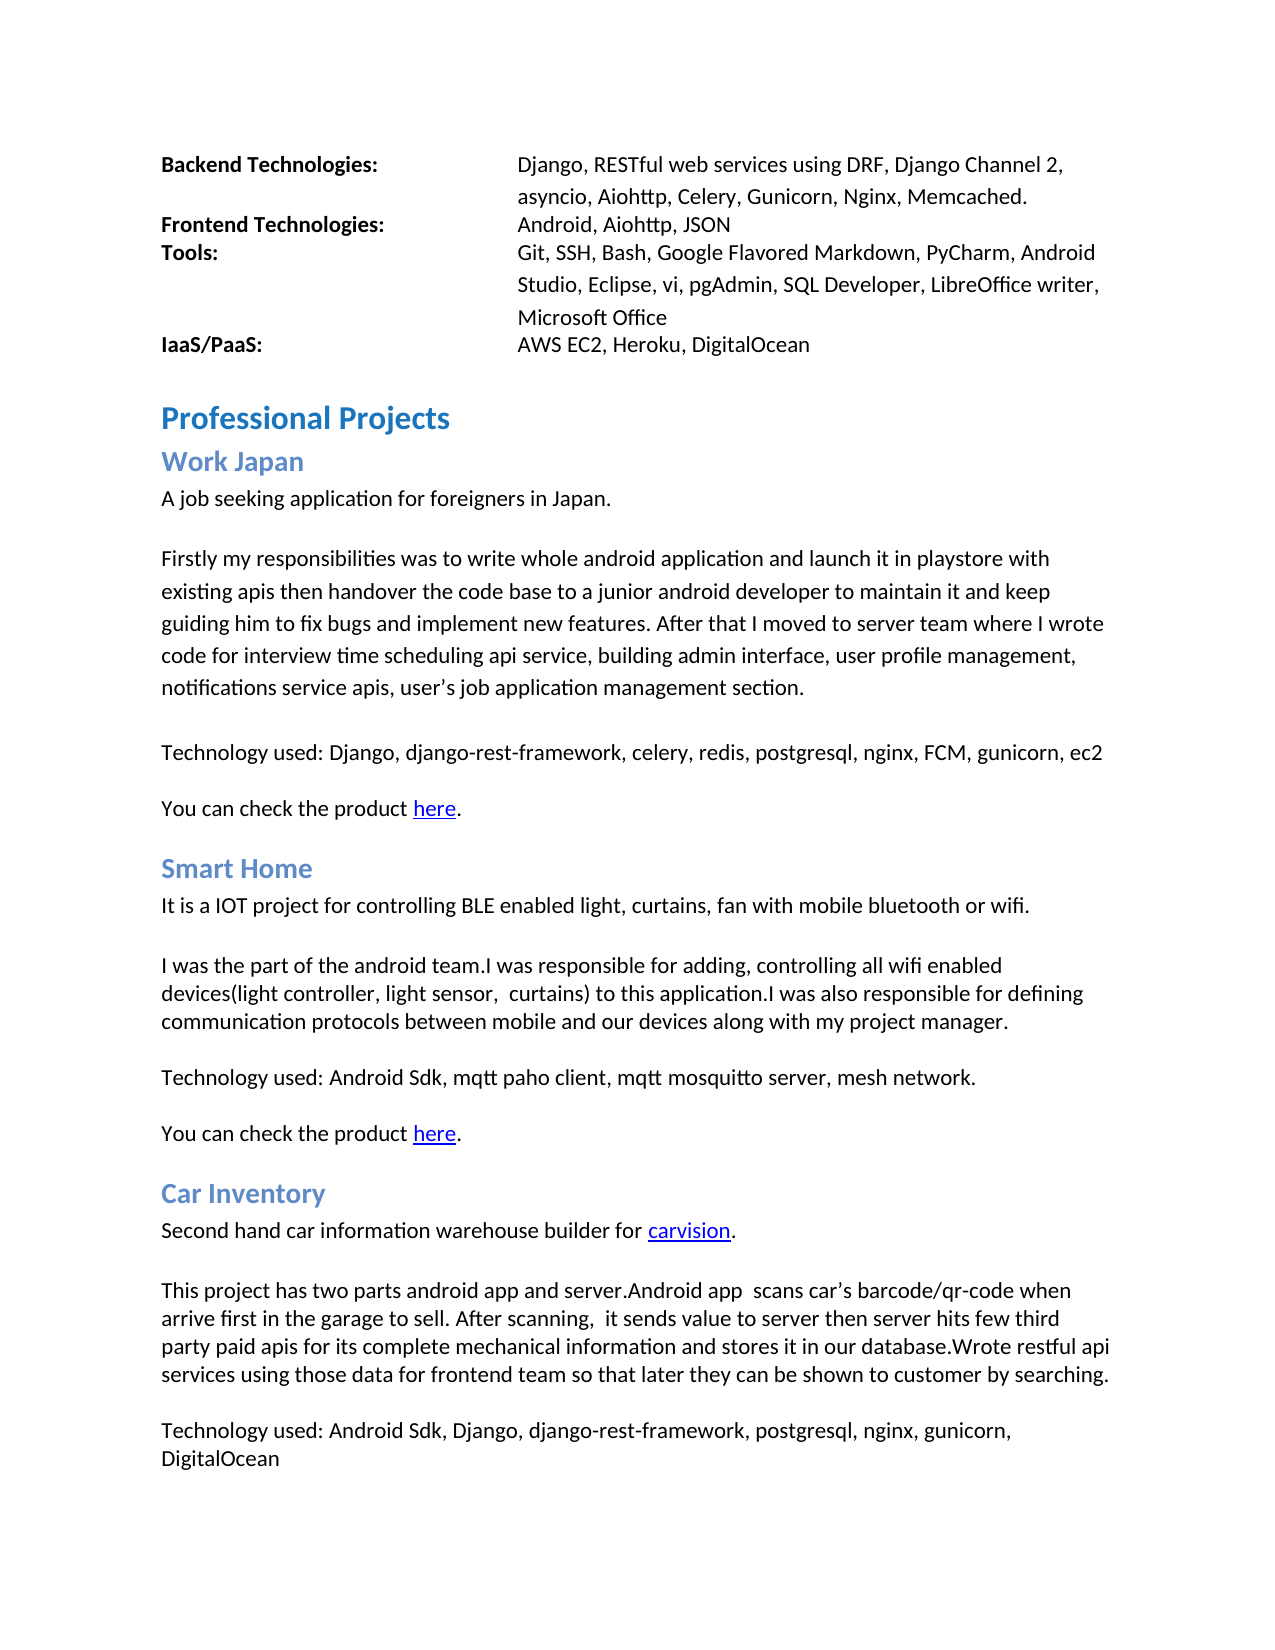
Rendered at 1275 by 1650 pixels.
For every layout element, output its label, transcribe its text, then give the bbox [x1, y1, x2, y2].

table_cell Tools: [150, 238, 506, 331]
table_cell IaaS/PaaS: [150, 331, 506, 359]
table_cell Backend Technologies: [150, 150, 506, 210]
table_cell AWS EC2, Heroku, DigitalOcean [506, 331, 1125, 359]
table_cell Git, SSH, Bash, Google Flavored Markdown, PyCharm, Android Studio, Eclipse, vi, pgAdmin, SQL Developer, LibreOffice writer, Microsoft Office [506, 238, 1125, 331]
table_cell Smart Home It is a IOT project for controlling BLE enabled light, curtains, fan with mobile bluetooth or wifi. I was the part of the android team.I was responsible for adding, controlling all wifi enabled devices(light controller, light sensor, curtains) to this application.I was also responsible for defining communication protocols between mobile and our devices along with my project manager. Technology used: Android Sdk, mqtt paho client, mqtt mosquitto server, mesh network. You can check the product here. [150, 850, 1125, 1175]
table_cell Frontend Technologies: [150, 210, 506, 238]
table_cell Android, Aiohttp, JSON [506, 210, 1125, 238]
table_cell Car Inventory Second hand car information warehouse builder for carvision. This project has two parts android app and server.Android app scans car’s barcode/qr-code when arrive first in the garage to sell. After scanning, it sends value to server then server hits few third party paid apis for its complete mechanical information and stores it in our database.Wrote restful api services using those data for frontend team so that later they can be shown to customer by searching. Technology used: Android Sdk, Django, django-rest-framework, postgresql, nginx, gunicorn, DigitalOcean [150, 1175, 1125, 1472]
table_header Professional Projects [150, 391, 1125, 443]
table_cell Django, RESTful web services using DRF, Django Channel 2, asyncio, Aiohttp, Celery, Gunicorn, Nginx, Memcached. [506, 150, 1125, 210]
table_cell Work Japan A job seeking application for foreigners in Japan. Firstly my responsibilities was to write whole android application and launch it in playstore with existing apis then handover the code base to a junior android developer to maintain it and keep guiding him to fix bugs and implement new features. After that I moved to server team where I wrote code for interview time scheduling api service, building admin interface, user profile management, notifications service apis, user’s job application management section. Technology used: Django, django-rest-framework, celery, redis, postgresql, nginx, FCM, gunicorn, ec2 You can check the product here. [150, 444, 1125, 850]
